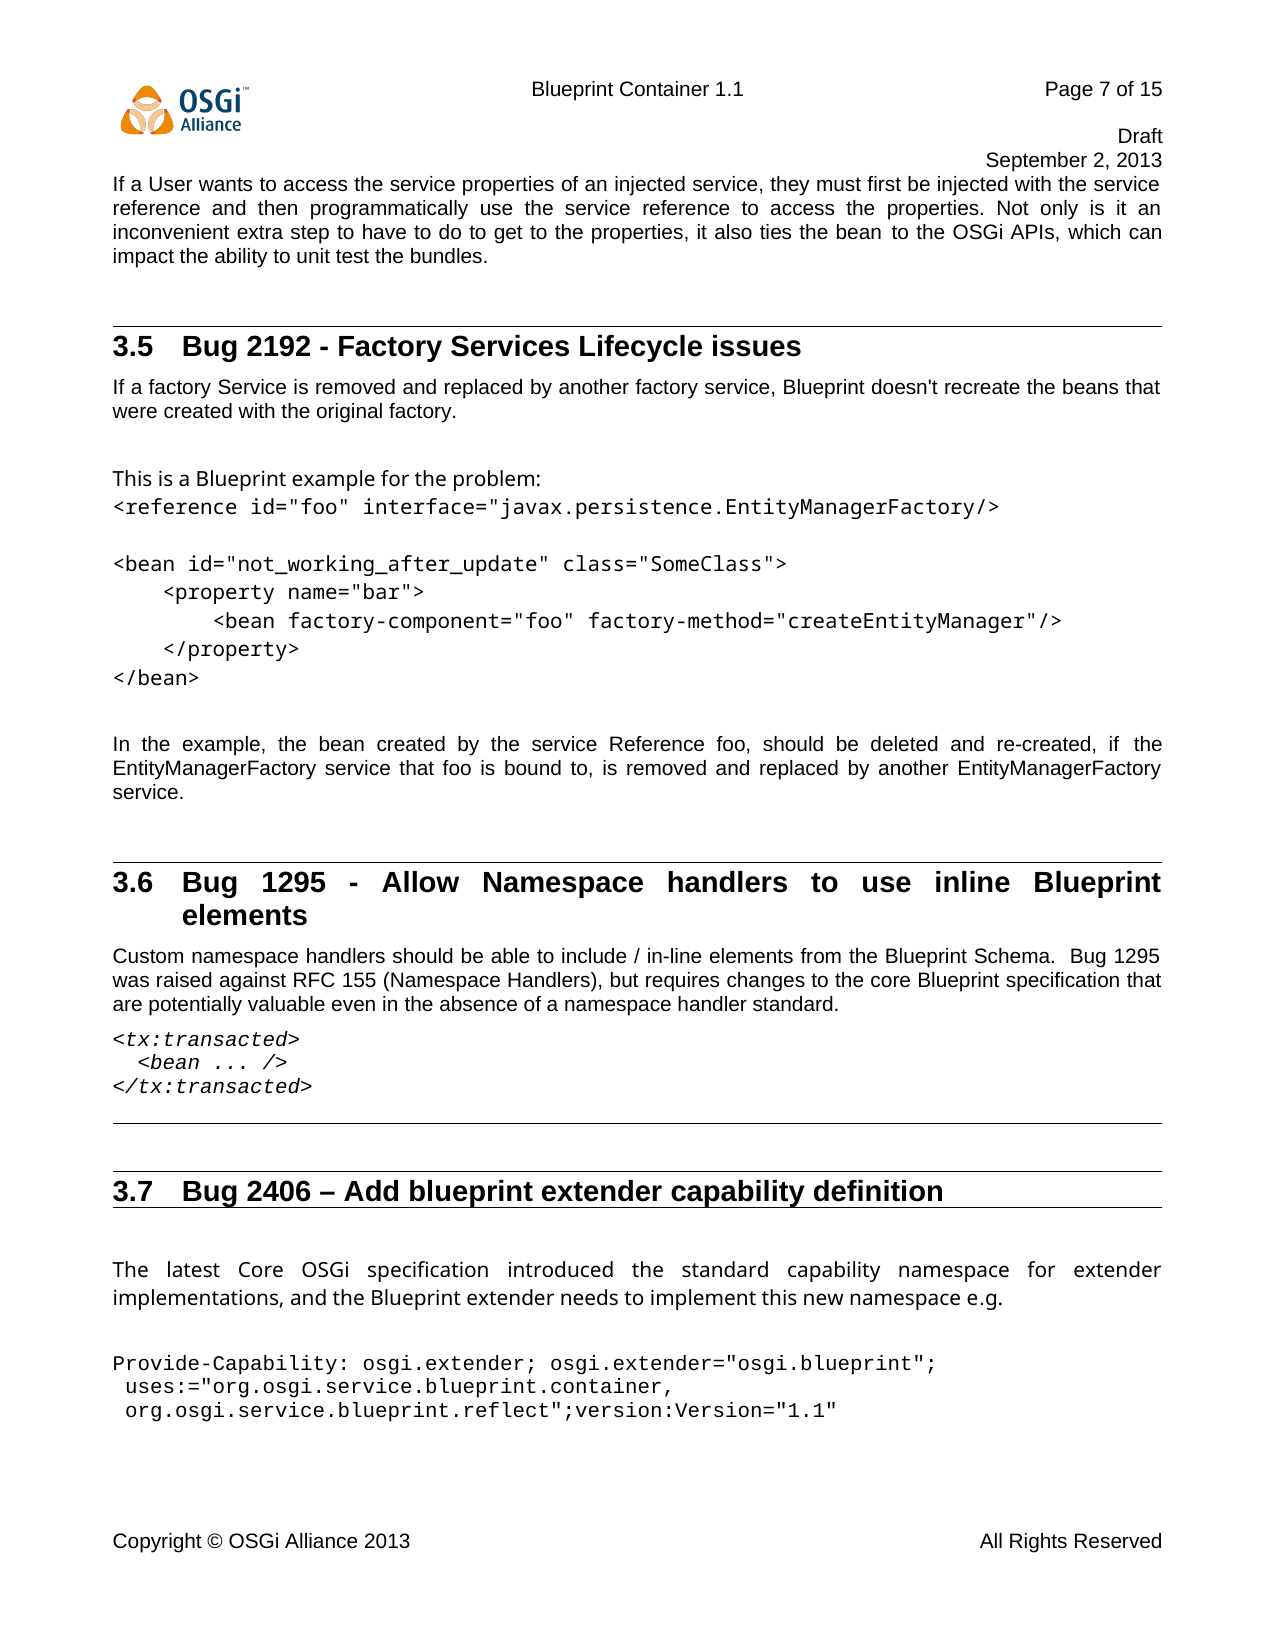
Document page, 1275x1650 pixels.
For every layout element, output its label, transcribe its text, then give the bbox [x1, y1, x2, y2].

text Custom namespace handlers should be able to include / in-line elements from the Blueprint Schema. Bug 1295 was raised against RFC 155 (Namespace Handlers), but requires changes to the core Blueprint specification that are potentially valuable even in the absence of a namespace handler standard. [112, 944, 1162, 1016]
text <bean ... /> [112, 1052, 1162, 1076]
text <reference id="foo" interface="javax.persistence.EntityManagerFactory/> <bean id="not_working_after_update" class="SomeClass"> <property name="bar"> <bean factory-component="foo" factory-method="createEntityManager"/> </property> </bean> [112, 492, 1162, 691]
text If a User wants to access the service properties of an injected service, they must first be injected with the service reference and then programmatically use the service reference to access the properties. Not only is it an inconvenient extra step to have to do to get to the properties, it also ties the bean to the OSGi APIs, which can impact the ability to unit test the bundles. [112, 172, 1162, 268]
text If a factory Service is removed and replaced by another factory service, Blueprint doesn't recreate the beans that were created with the original factory. [112, 375, 1162, 423]
text </tx:transacted> [112, 1076, 1162, 1100]
text org.osgi.service.blueprint.reflect";version:Version="1.1" [112, 1400, 1162, 1424]
picture [113, 78, 257, 142]
subtitle Bug 2192 - Factory Services Lifecycle issues [112, 327, 1162, 362]
text The latest Core OSGi specification introduced the standard capability namespace for extender implementations, and the Blueprint extender needs to implement this new namespace e.g. [112, 1255, 1162, 1312]
text uses:="org.osgi.service.blueprint.container, [112, 1376, 1162, 1400]
subtitle Bug 1295 - Allow Namespace handlers to use inline Blueprint elements [112, 863, 1162, 932]
text <tx:transacted> [112, 1029, 1162, 1052]
subtitle Bug 2406 – Add blueprint extender capability definition [112, 1172, 1162, 1207]
text In the example, the bean created by the service Reference foo, should be deleted and re-created, if the EntityManagerFactory service that foo is bound to, is removed and replaced by another EntityManagerFactory service. [112, 732, 1162, 804]
text This is a Blueprint example for the problem: [112, 464, 1162, 492]
text Provide-Capability: osgi.extender; osgi.extender="osgi.blueprint"; [112, 1353, 1162, 1376]
